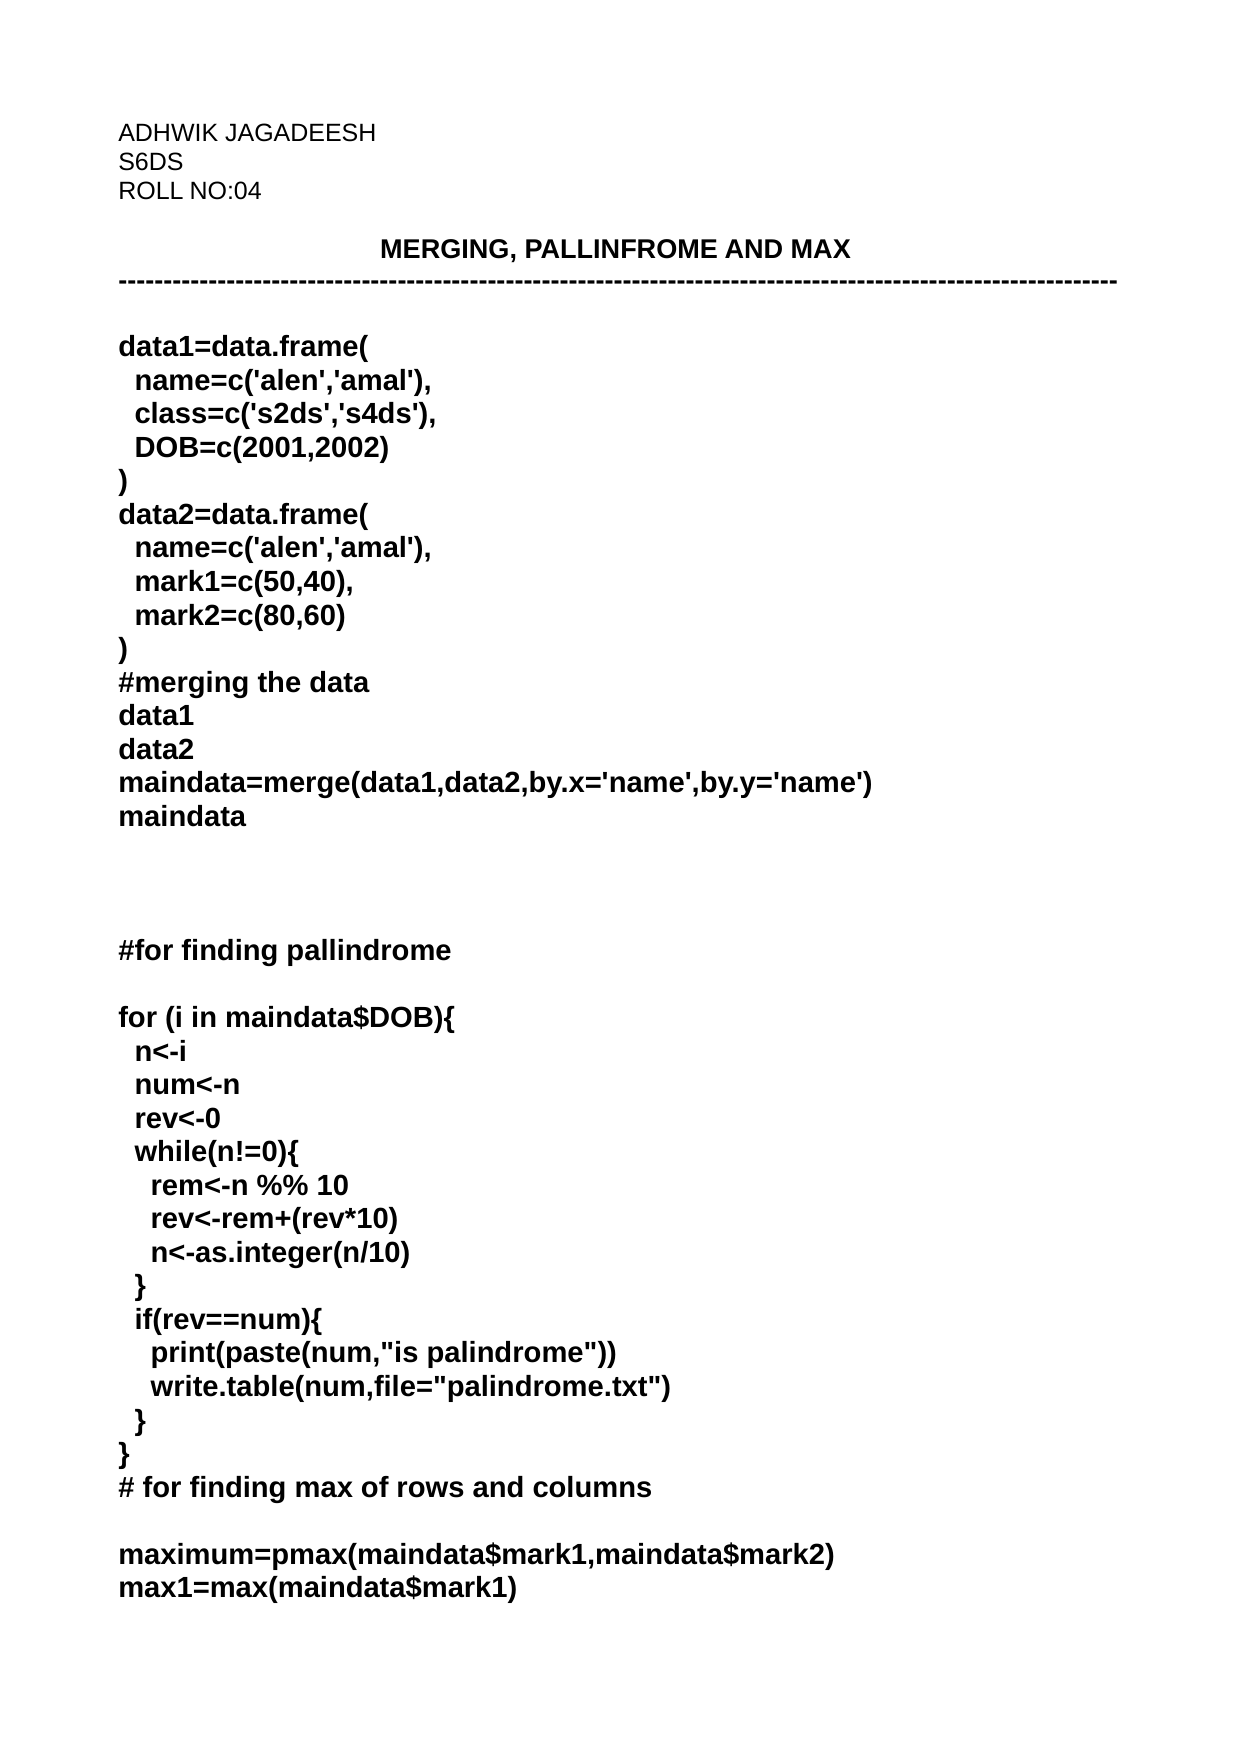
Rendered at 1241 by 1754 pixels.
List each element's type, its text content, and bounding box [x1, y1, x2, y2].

text while(n!=0){ [118, 1134, 1122, 1168]
text data2 [118, 732, 1122, 765]
text n<-as.integer(n/10) [118, 1235, 1122, 1268]
text maindata [118, 799, 1122, 832]
text maximum=pmax(maindata$mark1,maindata$mark2) [118, 1537, 1122, 1570]
text } [118, 1402, 1122, 1436]
text DOB=c(2001,2002) [118, 430, 1122, 463]
text mark1=c(50,40), [118, 564, 1122, 597]
text maindata=merge(data1,data2,by.x='name',by.y='name') [118, 765, 1122, 799]
text num<-n [118, 1067, 1122, 1101]
text write.table(num,file="palindrome.txt") [118, 1369, 1122, 1402]
text ADHWIK JAGADEESH [118, 118, 1122, 147]
text #for finding pallindrome [118, 933, 1122, 966]
text data2=data.frame( [118, 497, 1122, 530]
text # for finding max of rows and columns [118, 1469, 1122, 1503]
text #merging the data [118, 664, 1122, 698]
text ) [118, 463, 1122, 497]
text max1=max(maindata$mark1) [118, 1570, 1122, 1604]
text print(paste(num,"is palindrome")) [118, 1335, 1122, 1369]
text } [118, 1268, 1122, 1302]
text rev<-rem+(rev*10) [118, 1201, 1122, 1235]
text name=c('alen','amal'), [118, 530, 1122, 564]
text if(rev==num){ [118, 1302, 1122, 1335]
text mark2=c(80,60) [118, 597, 1122, 631]
text } [118, 1436, 1122, 1469]
text n<-i [118, 1033, 1122, 1067]
text class=c('s2ds','s4ds'), [118, 396, 1122, 430]
text name=c('alen','amal'), [118, 363, 1122, 396]
text --------------------------------------------------------------------------------------------------------------- [118, 264, 1122, 296]
text ) [118, 631, 1122, 664]
text rem<-n %% 10 [118, 1168, 1122, 1201]
text MERGING, PALLINFROME AND MAX [118, 233, 1122, 264]
text data1=data.frame( [118, 329, 1122, 363]
text for (i in maindata$DOB){ [118, 1000, 1122, 1033]
text rev<-0 [118, 1101, 1122, 1134]
text ROLL NO:04 [118, 176, 1122, 204]
text S6DS [118, 147, 1122, 176]
text data1 [118, 698, 1122, 732]
